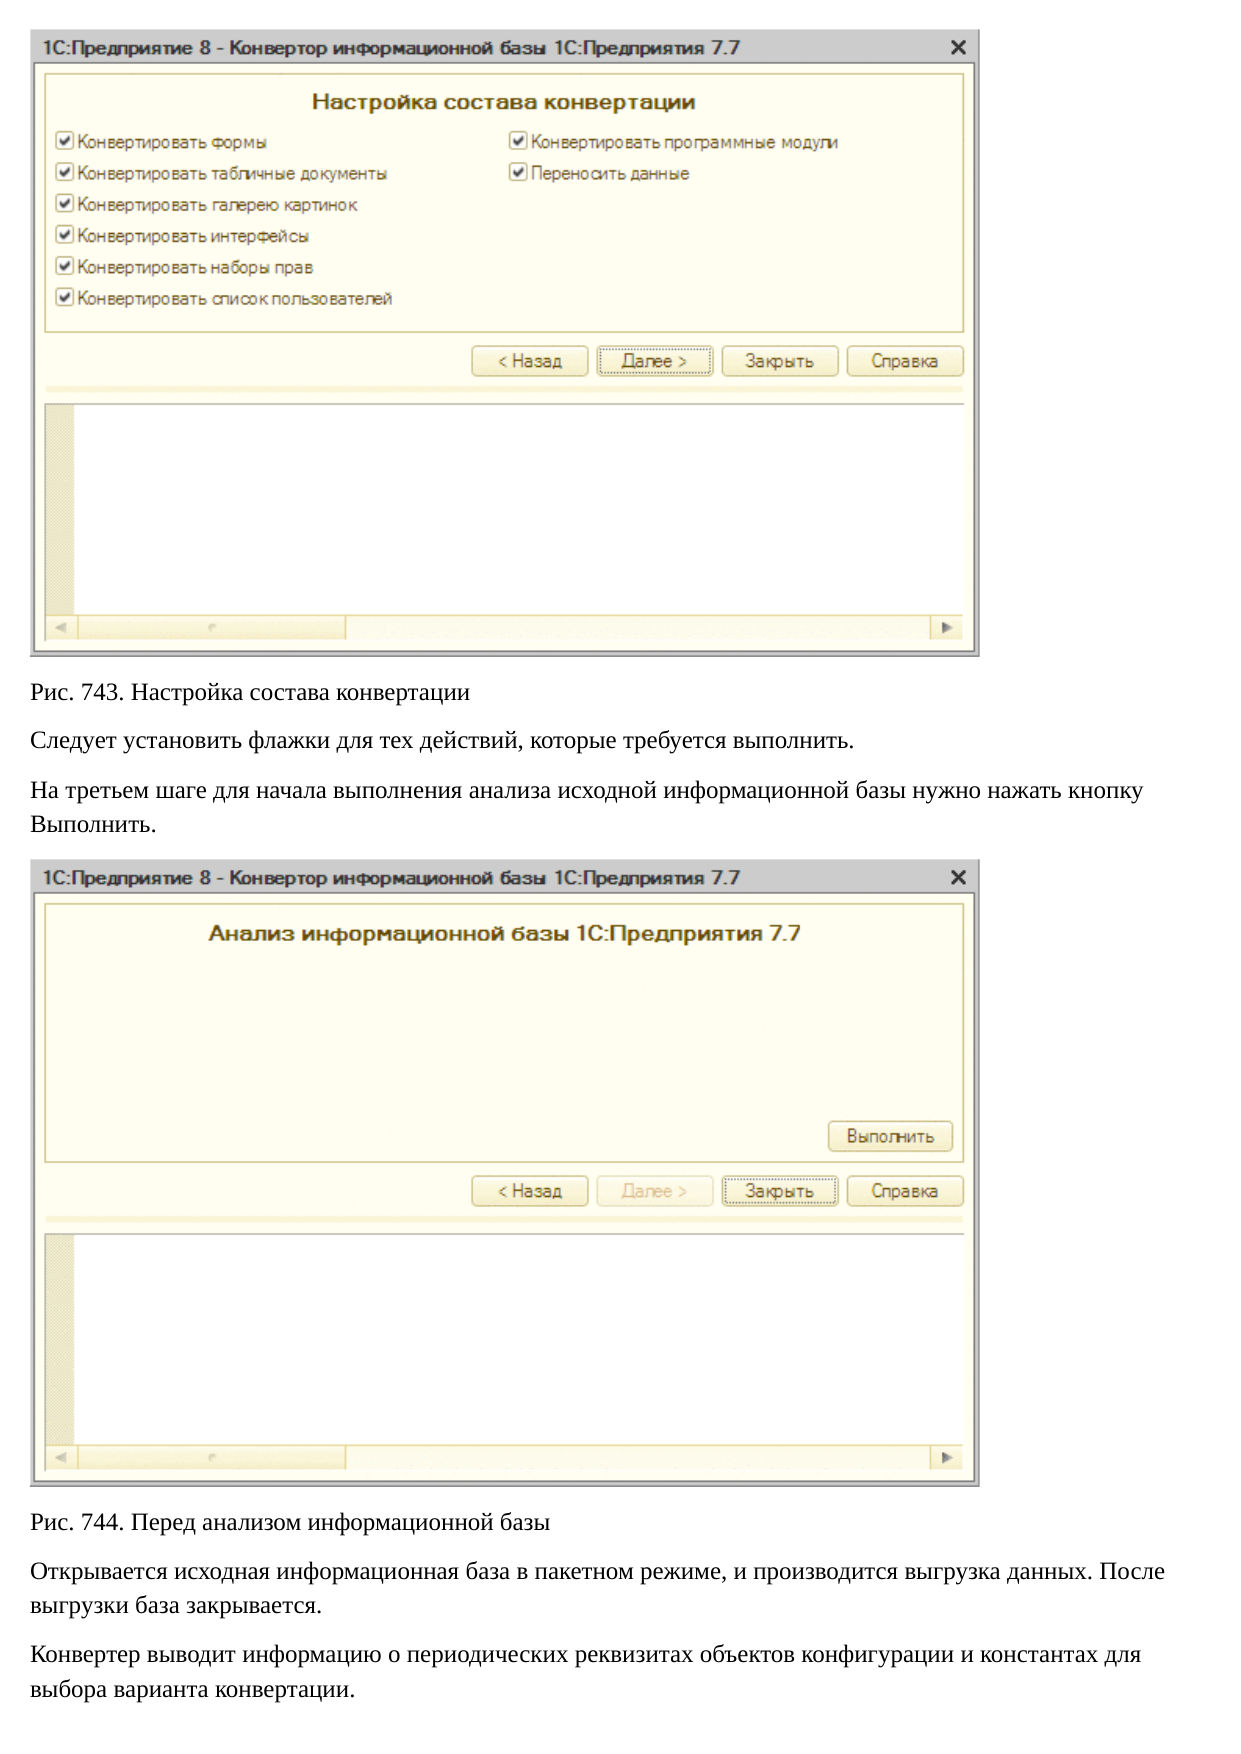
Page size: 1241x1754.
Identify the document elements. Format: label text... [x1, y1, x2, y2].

picture [29, 28, 980, 657]
text Следует установить флажки для тех действий, которые требуется выполнить. [30, 726, 1211, 754]
text Рис. 744. Перед анализом информационной базы [30, 1507, 1211, 1535]
text На третьем шаге для начала выполнения анализа исходной информационной базы нужно нажать кнопку Выполнить. [30, 775, 1211, 838]
text Рис. 743. Настройка состава конвертации [30, 677, 1211, 705]
picture [29, 858, 980, 1487]
text Конвертер выводит информацию о периодических реквизитах объектов конфигурации и константах для выбора варианта конвертации. [30, 1639, 1211, 1702]
text Открывается исходная информационная база в пакетном режиме, и производится выгрузка данных. После выгрузки база закрывается. [30, 1556, 1211, 1619]
